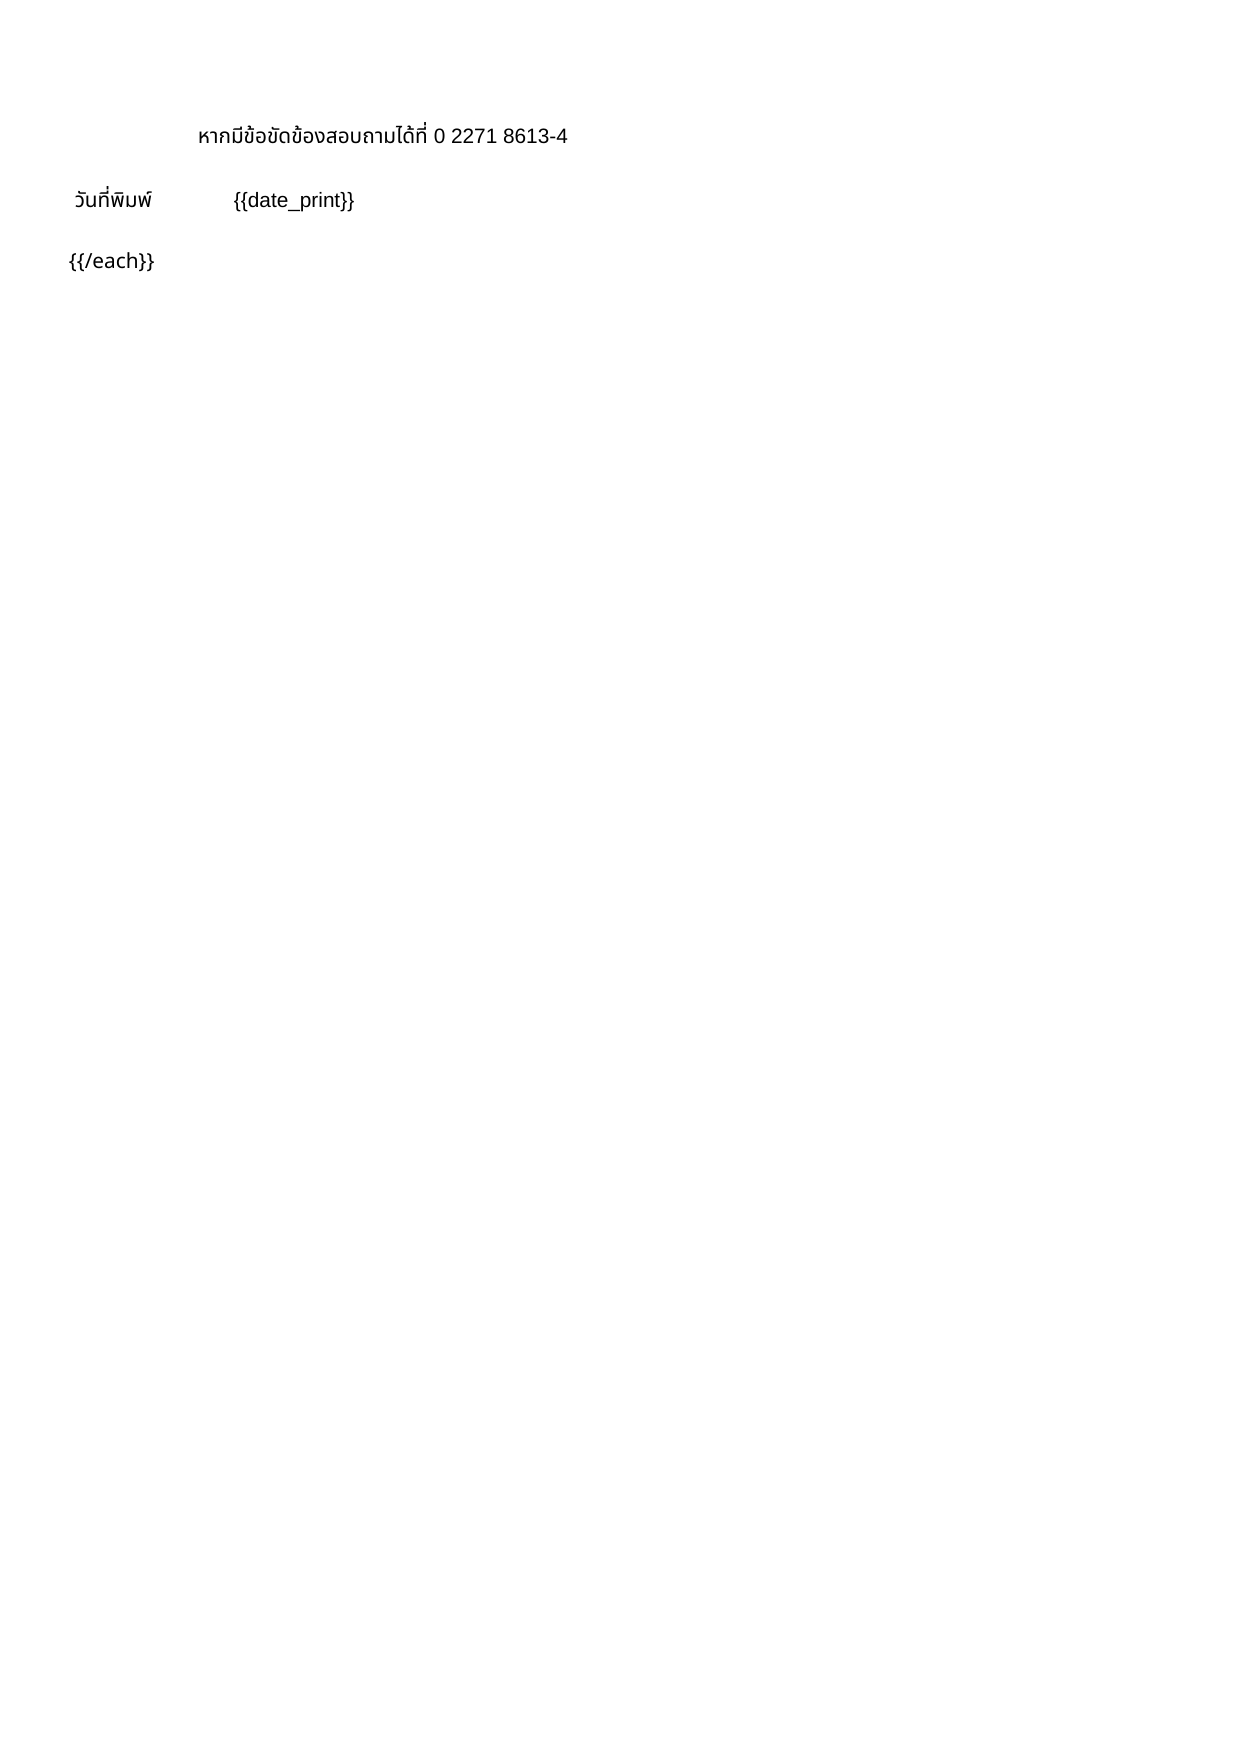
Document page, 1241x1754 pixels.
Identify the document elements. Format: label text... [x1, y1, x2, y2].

table_header {{date_print}} [228, 182, 1175, 217]
table_header วันที่พิมพ์ [69, 182, 228, 217]
text {{/each}} [69, 246, 1175, 274]
table_cell [69, 118, 192, 153]
table_cell หากมีข้อขัดข้องสอบถามได้ที่ 0 2271 8613-4 [192, 118, 1175, 153]
